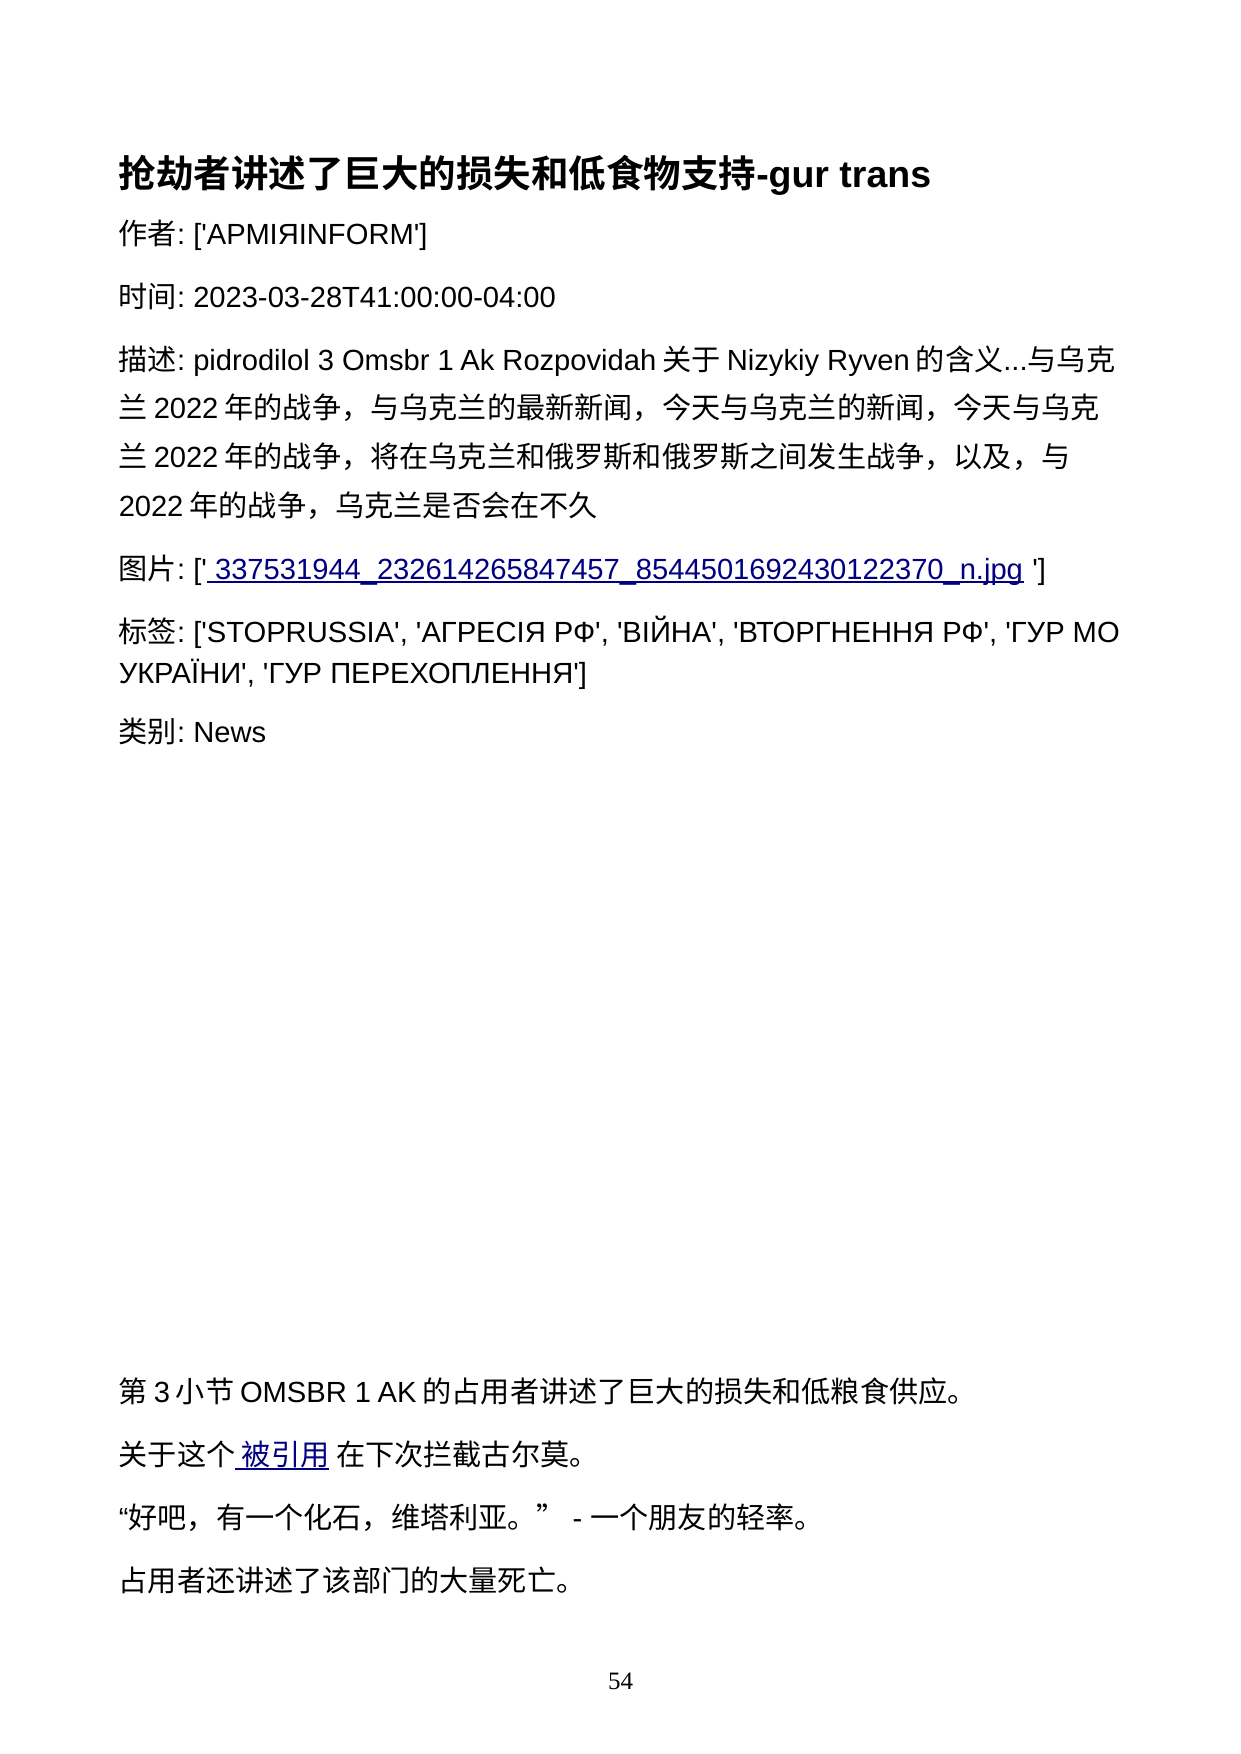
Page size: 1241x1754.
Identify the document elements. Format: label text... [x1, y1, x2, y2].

text 描述: pidrodilol 3 Omsbr 1 Ak Rozpovidah关于Nizykiy Ryven的含义...与乌克兰2022年的战争，与乌克兰的最新新闻，今天与乌克兰的新闻，今天与乌克兰2022年的战争，将在乌克兰和俄罗斯和俄罗斯之间发生战争，以及，与2022年的战争，乌克兰是否会在不久 [118, 337, 1122, 524]
text 图片: [' 337531944_232614265847457_8544501692430122370_n.jpg '] [118, 545, 1122, 588]
subtitle 抢劫者讲述了巨大的损失和低食物支持-gur trans [118, 143, 1122, 198]
text 占用者还讲述了该部门的大量死亡。 [118, 1558, 1122, 1600]
text 时间: 2023-03-28T41:00:00-04:00 [118, 273, 1122, 316]
text 第3小节OMSBR 1 AK的占用者讲述了巨大的损失和低粮食供应。 [118, 772, 1122, 1411]
text 标签: ['STOPRUSSIA', 'АГРЕСІЯ РФ', 'ВІЙНА', 'ВТОРГНЕННЯ РФ', 'ГУР МО УКРАЇНИ', 'ГУР ПЕРЕХОПЛЕННЯ'] [118, 608, 1122, 689]
text 作者: ['АРМІЯINFORM'] [118, 210, 1122, 253]
text “好吧，有一个化石，维塔利亚。” - 一个朋友的轻率。 [118, 1495, 1122, 1537]
text 类别: News [118, 709, 1122, 751]
text 关于这个 被引用 在下次拦截古尔莫。 [118, 1432, 1122, 1474]
